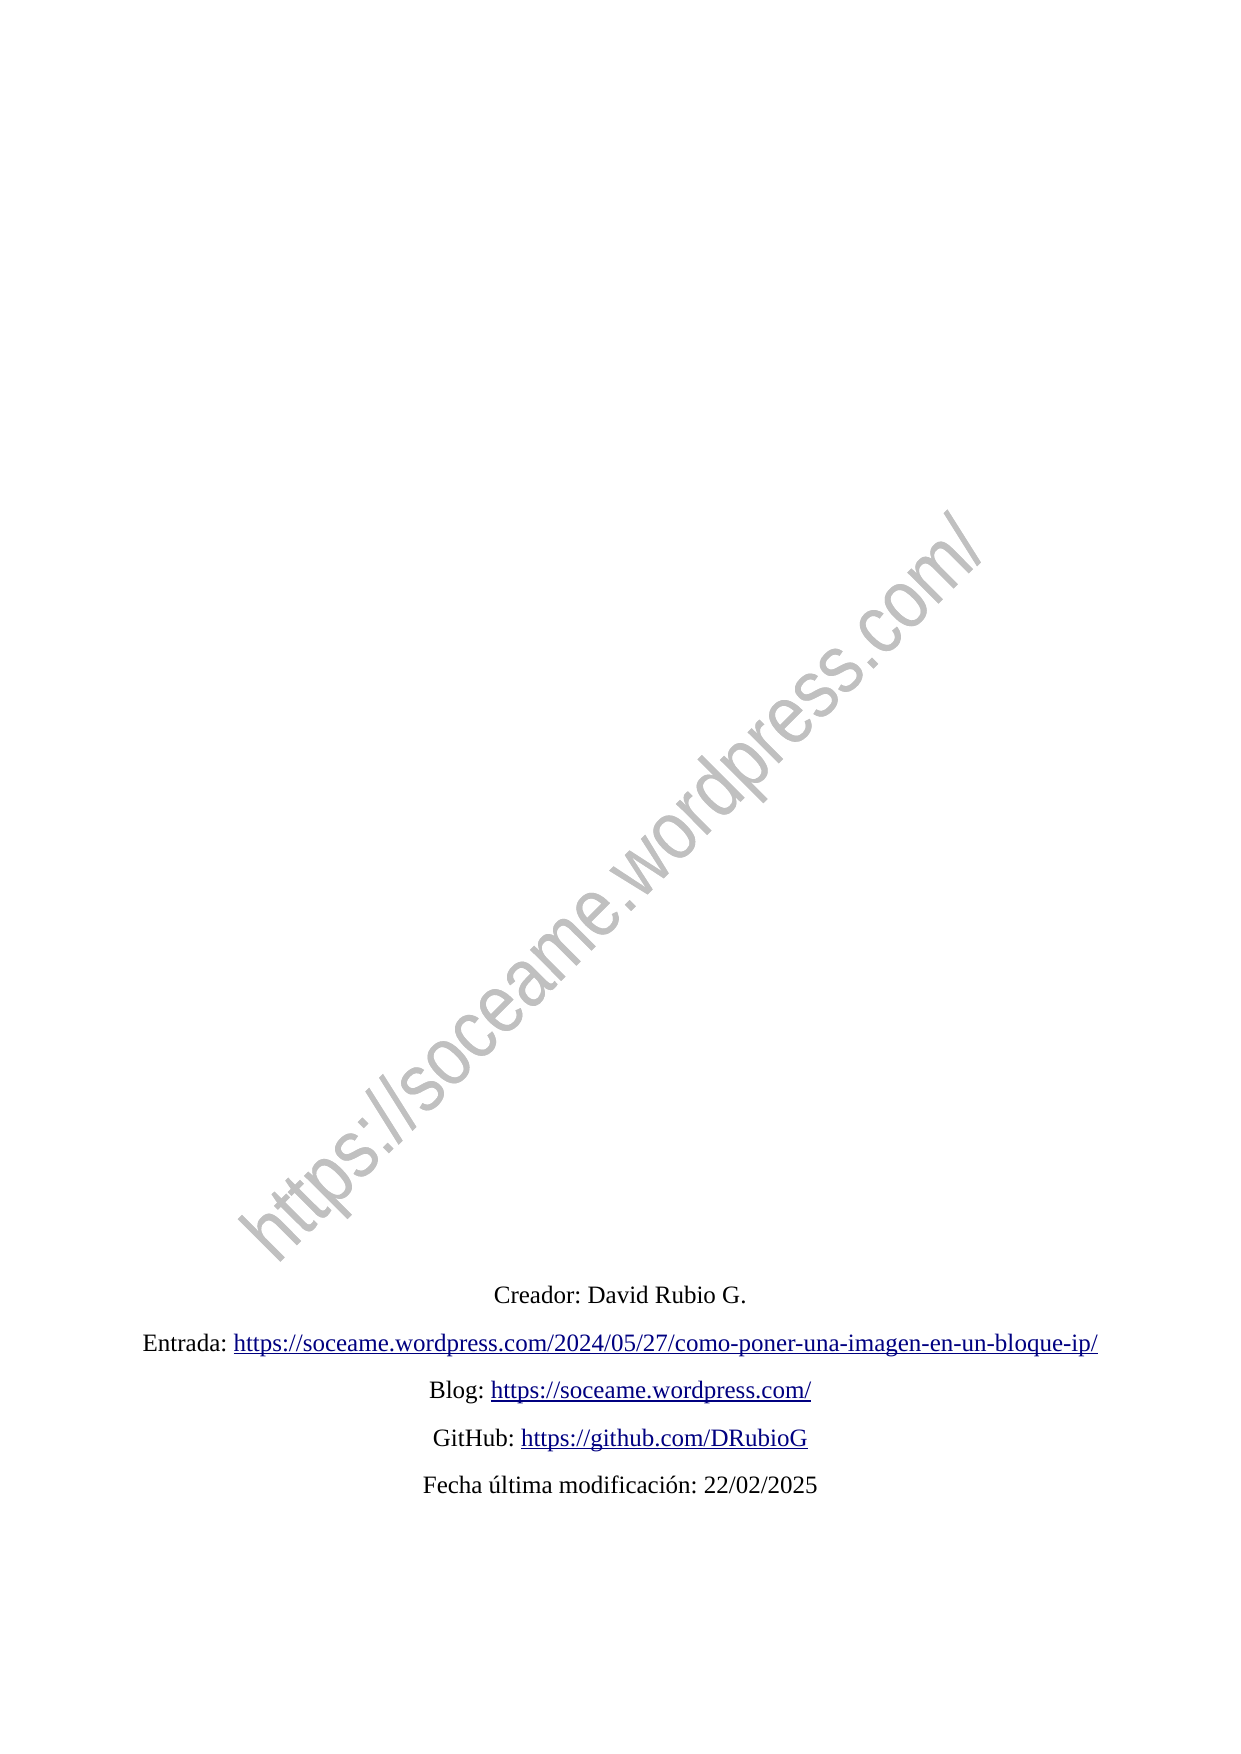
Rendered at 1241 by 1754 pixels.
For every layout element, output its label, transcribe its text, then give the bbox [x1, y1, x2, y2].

text Creador: David Rubio G. [118, 1280, 1122, 1309]
text Entrada: https://soceame.wordpress.com/2024/05/27/como-poner-una-imagen-en-un-bloque-ip/ [118, 1328, 1122, 1357]
text Blog: https://soceame.wordpress.com/ [118, 1375, 1122, 1404]
text Fecha última modificación: 22/02/2025 [118, 1471, 1122, 1499]
text GitHub: https://github.com/DRubioG [118, 1423, 1122, 1452]
